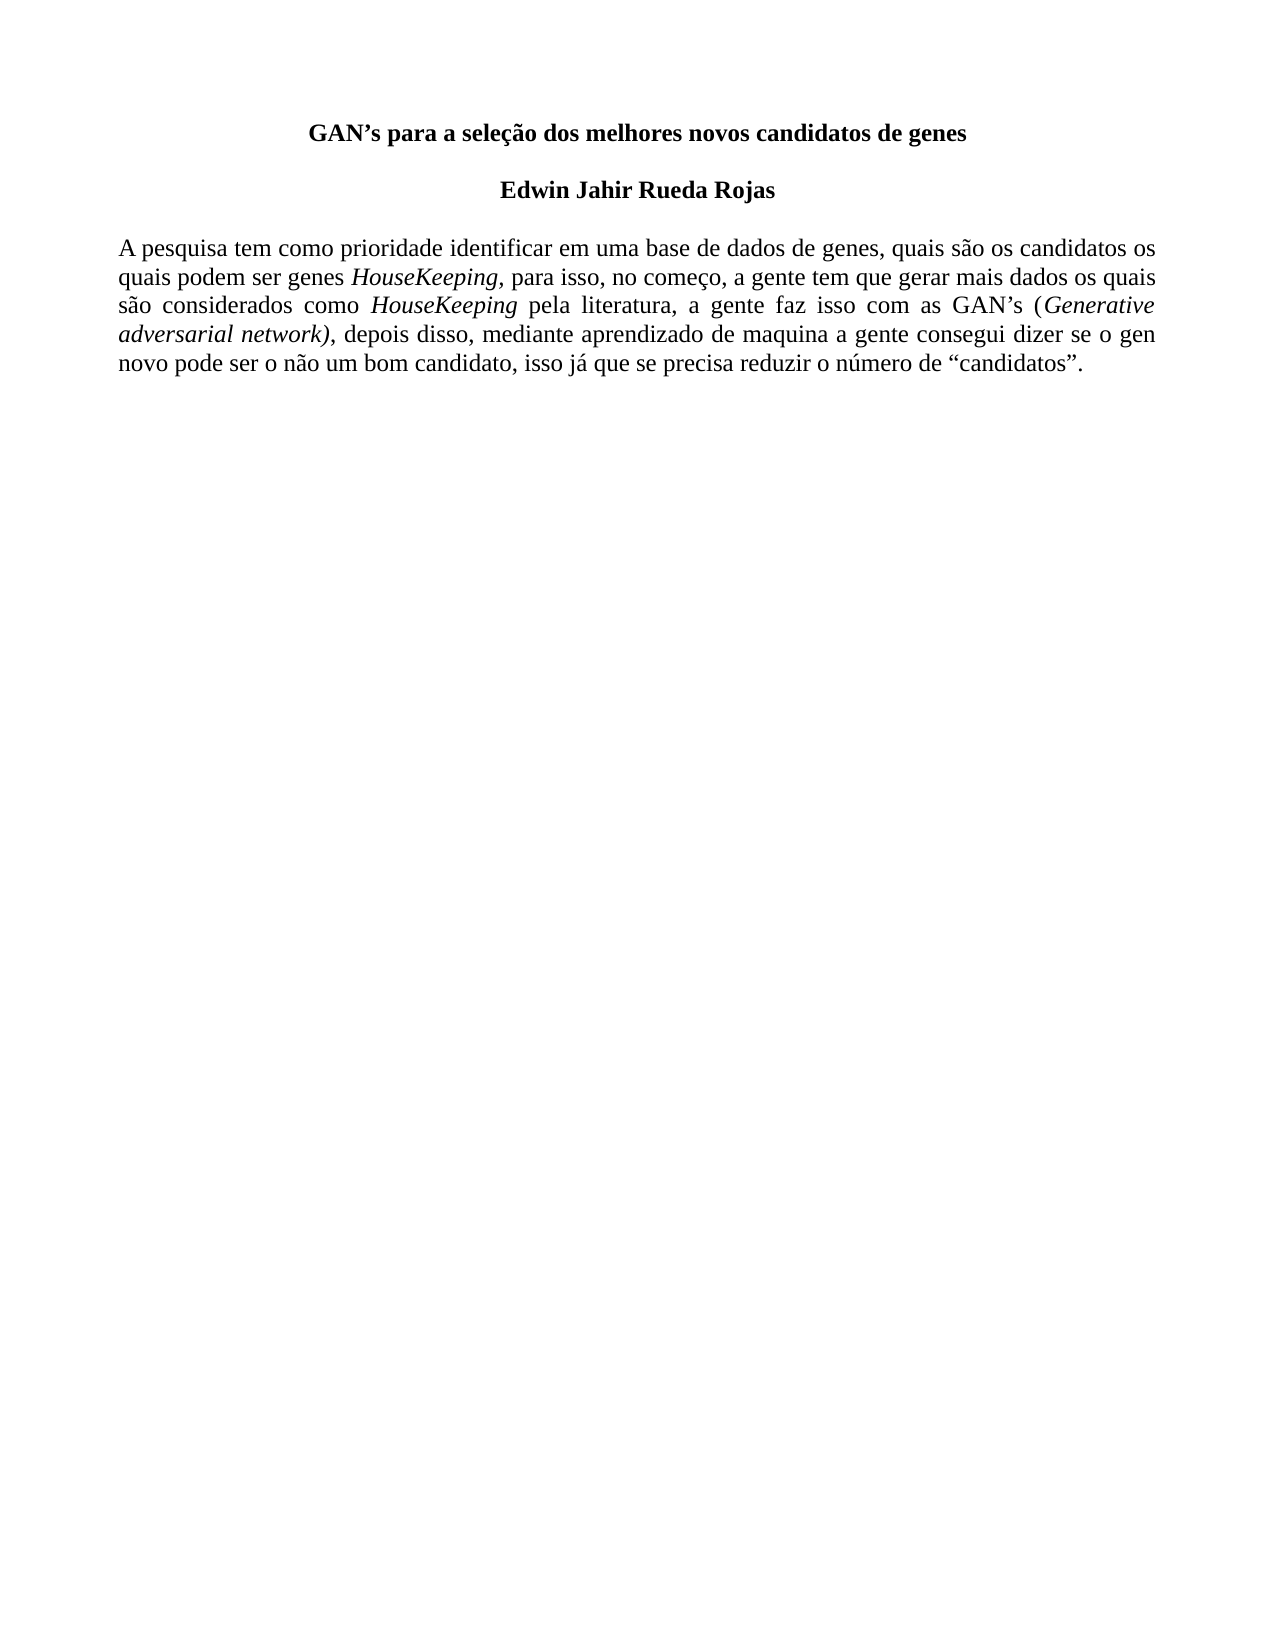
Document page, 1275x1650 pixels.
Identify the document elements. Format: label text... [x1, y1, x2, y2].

text A pesquisa tem como prioridade identificar em uma base de dados de genes, quais são os candidatos os quais podem ser genes HouseKeeping, para isso, no começo, a gente tem que gerar mais dados os quais são considerados como HouseKeeping pela literatura, a gente faz isso com as GAN’s (Generative adversarial network), depois disso, mediante aprendizado de maquina a gente consegui dizer se o gen novo pode ser o não um bom candidato, isso já que se precisa reduzir o número de “candidatos”. [118, 233, 1157, 377]
text GAN’s para a seleção dos melhores novos candidatos de genes [118, 118, 1157, 147]
text Edwin Jahir Rueda Rojas [118, 176, 1157, 204]
